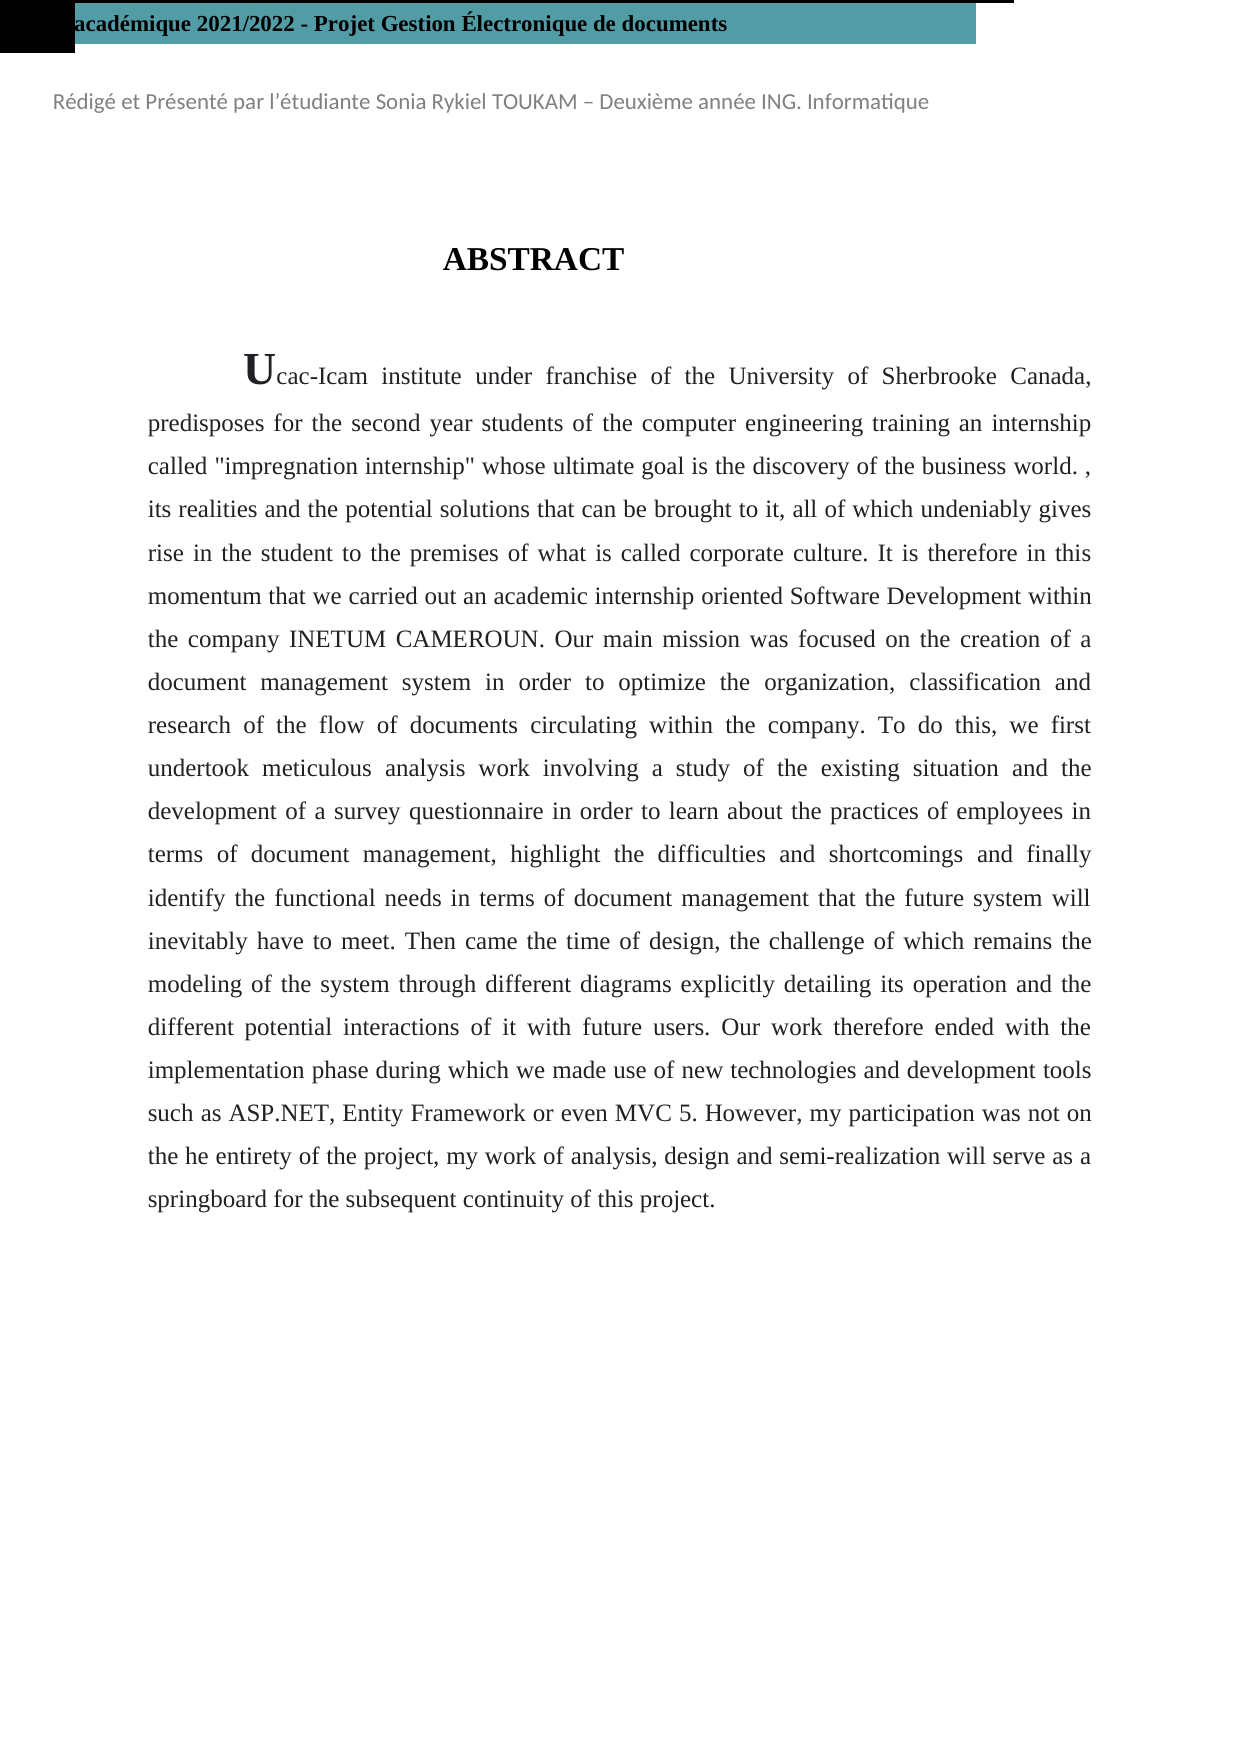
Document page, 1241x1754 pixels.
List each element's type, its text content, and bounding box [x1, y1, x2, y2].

text Ucac-Icam institute under franchise of the University of Sherbrooke Canada, predisposes for the second year students of the computer engineering training an internship called "impregnation internship" whose ultimate goal is the discovery of the business world. , its realities and the potential solutions that can be brought to it, all of which undeniably gives rise in the student to the premises of what is called corporate culture. It is therefore in this momentum that we carried out an academic internship oriented Software Development within the company INETUM CAMEROUN. Our main mission was focused on the creation of a document management system in order to optimize the organization, classification and research of the flow of documents circulating within the company. To do this, we first undertook meticulous analysis work involving a study of the existing situation and the development of a survey questionnaire in order to learn about the practices of employees in terms of document management, highlight the difficulties and shortcomings and finally identify the functional needs in terms of document management that the future system will inevitably have to meet. Then came the time of design, the challenge of which remains the modeling of the system through different diagrams explicitly detailing its operation and the different potential interactions of it with future users. Our work therefore ended with the implementation phase during which we made use of new technologies and development tools such as ASP.NET, Entity Framework or even MVC 5. However, my participation was not on the he entirety of the project, my work of analysis, design and semi-realization will serve as a springboard for the subsequent continuity of this project. [148, 341, 1093, 1213]
text ABSTRACT [443, 239, 1093, 277]
